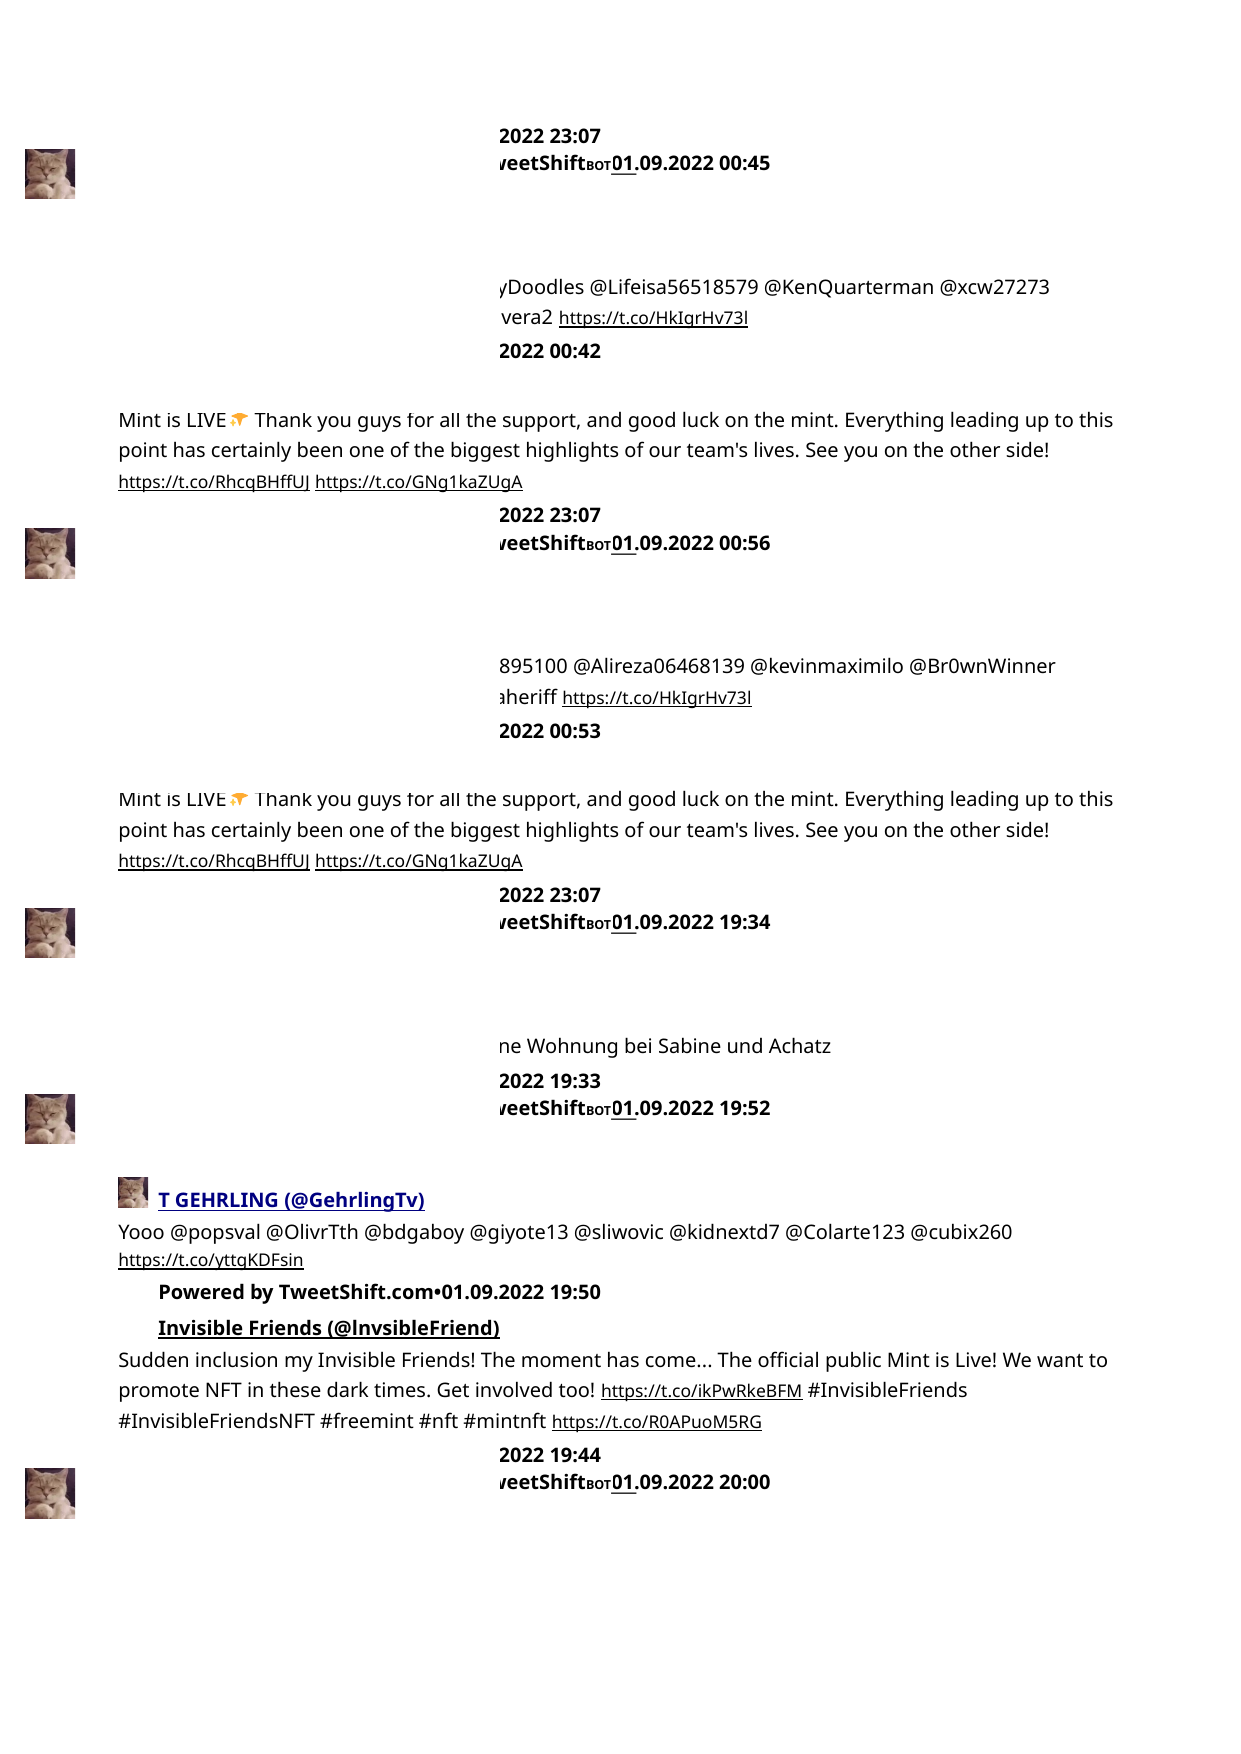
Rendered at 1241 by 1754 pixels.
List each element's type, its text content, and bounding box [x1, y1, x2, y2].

list T GEHRLING (@GehrlingTv) [118, 1178, 1122, 1214]
list Sudden inclusion my Invisible Friends! The moment has come... The official public Mint is Live! We want to promote NFT in these dark times. Get involved too! https://t.co/ikPwRkeBFM #InvisibleFriends #InvisibleFriendsNFT #freemint #nft #mintnft https://t.co/R0APuoM5RG [118, 1346, 1122, 1434]
list Quoted @Best_FriendNFT ... [500, 566, 1122, 600]
list T GEHRLING (@GehrlingTv) [500, 983, 1122, 1018]
picture [25, 528, 75, 579]
list Tweeted [613, 945, 1122, 973]
subtitle T GEHRLING • TweetShiftBOT01.09.2022 19:34 [500, 908, 1122, 935]
list Tweeted [500, 945, 611, 973]
picture [118, 1177, 149, 1208]
list Oh ty! I've minted!! @CeHojat @Danny71895100 @Alireza06468139 @kevinmaximilo @Br0wnWinner @samy234t @amin_poodineh @fatumataheriff https://t.co/HkIgrHv73l [500, 652, 1122, 710]
subtitle T GEHRLING • TweetShiftBOT01.09.2022 20:00 [500, 1468, 1122, 1495]
list Invisible Friends (@lnvsibleFriend) [118, 1306, 1122, 1342]
list this is amazing wow @web3illy @RetireByDoodles @Lifeisa56518579 @KenQuarterman @xcw27273 @k1ukin @Sabrina81547437 @giorgio_olvera2 https://t.co/HkIgrHv73l [500, 273, 1122, 331]
list Best Friend (@Best_FriendNFT) [500, 365, 1122, 401]
list Powered by TweetShift.com•01.09.2022 19:50 [123, 1275, 1117, 1306]
picture [25, 1468, 75, 1519]
list Powered by TweetShift.com•31.08.2022 23:07 [0, 118, 1117, 413]
list Mint is LIVE Thank you guys for all the support, and good luck on the mint. Everything leading up to this point has certainly been one of the biggest highlights of our team's lives. See you on the other side! https://t.co/RhcqBHffUJ https://t.co/GNg1kaZUgA [118, 784, 1122, 874]
list Yooo @popsval @OlivrTth @bdgaboy @giyote13 @sliwovic @kidnextd7 @Colarte123 @cubix260 https://t.co/yttgKDFsin [118, 1218, 1122, 1272]
list Powered by TweetShift.com•01.09.2022 00:53 [500, 713, 1117, 744]
picture [25, 149, 75, 199]
list Best Friend (@Best_FriendNFT) [500, 744, 1122, 780]
list Quoted @lnvsibleFriend ... [500, 1131, 1122, 1165]
list T GEHRLING (@GehrlingTv) [500, 1552, 1122, 1588]
list T GEHRLING (@GehrlingTv) [500, 612, 1122, 648]
list Powered by TweetShift.com•01.09.2022 19:44 [0, 1437, 1117, 1713]
list Fürs nicht annehmen von Kindern gibt's ne Wohnung bei Sabine und Achatz [500, 1033, 1122, 1060]
list Powered by TweetShift.com•01.09.2022 00:42 [500, 334, 1117, 365]
list Quoted @lnvsibleFriend ... [500, 1505, 1122, 1539]
subtitle T GEHRLING • TweetShiftBOT01.09.2022 19:52 [500, 1094, 1122, 1121]
subtitle T GEHRLING • TweetShiftBOT01.09.2022 00:45 [500, 149, 1122, 176]
list Mint is LIVE Thank you guys for all the support, and good luck on the mint. Everything leading up to this point has certainly been one of the biggest highlights of our team's lives. See you on the other side! https://t.co/RhcqBHffUJ https://t.co/GNg1kaZUgA [118, 405, 1122, 494]
list Powered by TweetShift.com•31.08.2022 23:07 [0, 877, 1117, 1172]
picture [25, 908, 75, 958]
subtitle T GEHRLING • TweetShiftBOT01.09.2022 00:56 [500, 528, 1122, 556]
picture [25, 1094, 75, 1144]
list Powered by TweetShift.com•01.09.2022 19:33 [500, 1063, 1117, 1094]
list T GEHRLING (@GehrlingTv) [500, 233, 1122, 269]
list Powered by TweetShift.com•31.08.2022 23:07 [0, 498, 1117, 793]
list Quoted @Best_FriendNFT ... [500, 186, 1122, 220]
